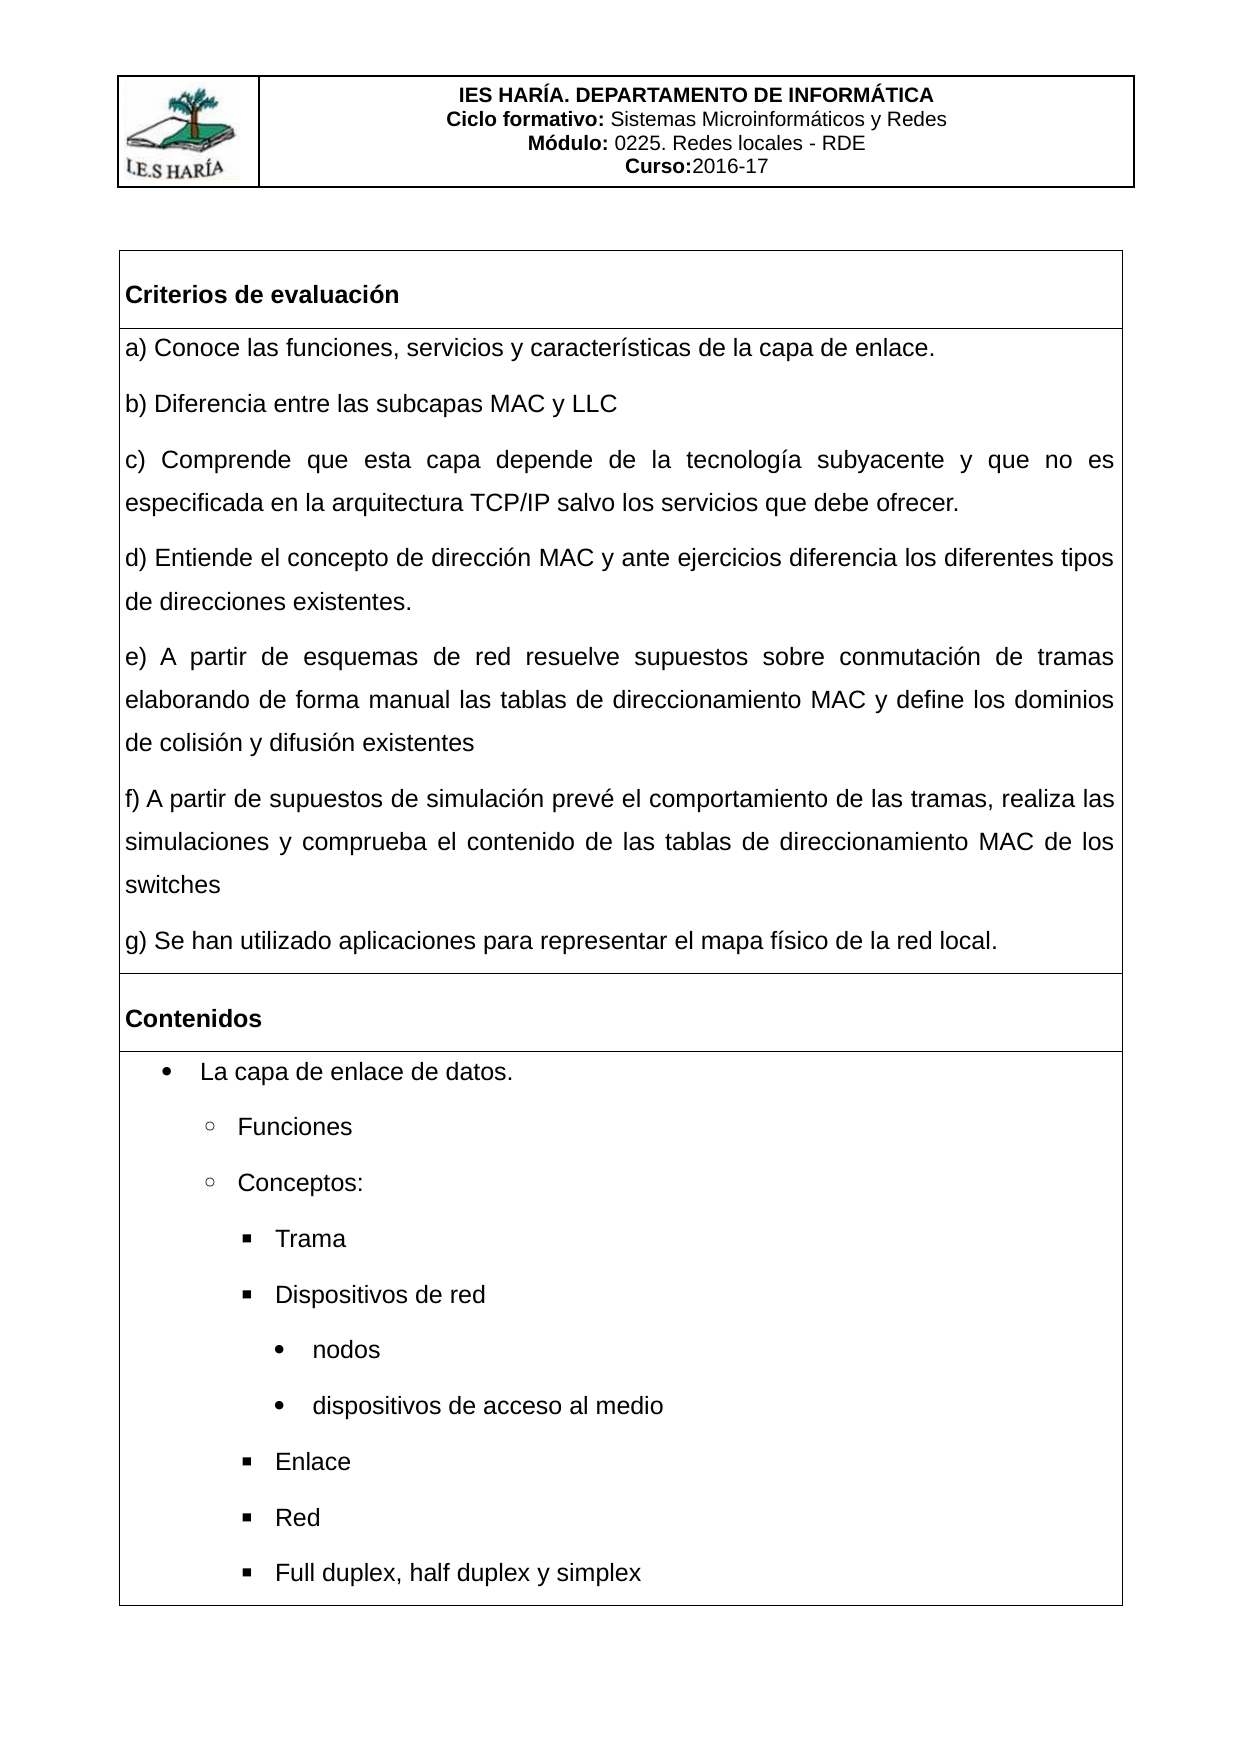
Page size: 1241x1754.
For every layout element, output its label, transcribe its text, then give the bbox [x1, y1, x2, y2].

table_cell a) Conoce las funciones, servicios y características de la capa de enlace. b) Diferencia entre las subcapas MAC y LLC c) Comprende que esta capa depende de la tecnología subyacente y que no es especificada en la arquitectura TCP/IP salvo los servicios que debe ofrecer. d) Entiende el concepto de dirección MAC y ante ejercicios diferencia los diferentes tipos de direcciones existentes. e) A partir de esquemas de red resuelve supuestos sobre conmutación de tramas elaborando de forma manual las tablas de direccionamiento MAC y define los dominios de colisión y difusión existentes f) A partir de supuestos de simulación prevé el comportamiento de las tramas, realiza las simulaciones y comprueba el contenido de las tablas de direccionamiento MAC de los switches g) Se han utilizado aplicaciones para representar el mapa físico de la red local. [120, 329, 1122, 973]
table_cell Contenidos [120, 974, 1122, 1051]
table_cell La capa de enlace de datos. Funciones Conceptos: Trama Dispositivos de red nodos dispositivos de acceso al medio Enlace Red Full duplex, half duplex y simplex Servicios de la capa de enlace Acceso al medio Entramado Sincronismo Direccionamiento físico Control de flujo Detección y corrección de errores Entrega fiable Multiplexación de protocolos de la capa de red Subcapas MAC y LLC Direccionamiento físico Tramas Direcciones MAC unicast única global difusión multicast unicast localmente administradas Técnicas de control de acceso al medio Métodos de acceso controlados Sondeo Paso de tetigo Métodos basados en contención CSMA/CD. Detección de colisiones CSMA/CA. Prevención de colisiones Conmutación de tramas Definción Conmutadores o switches Tabla de direccionamiento MAC Funcionamiento del conmutador Dominios de colisión Dominios de difusión Ethernet Características Especificaciones IEEE 802 [120, 1052, 1122, 1605]
picture [123, 82, 241, 180]
table_cell Criterios de evaluación [120, 251, 1122, 327]
